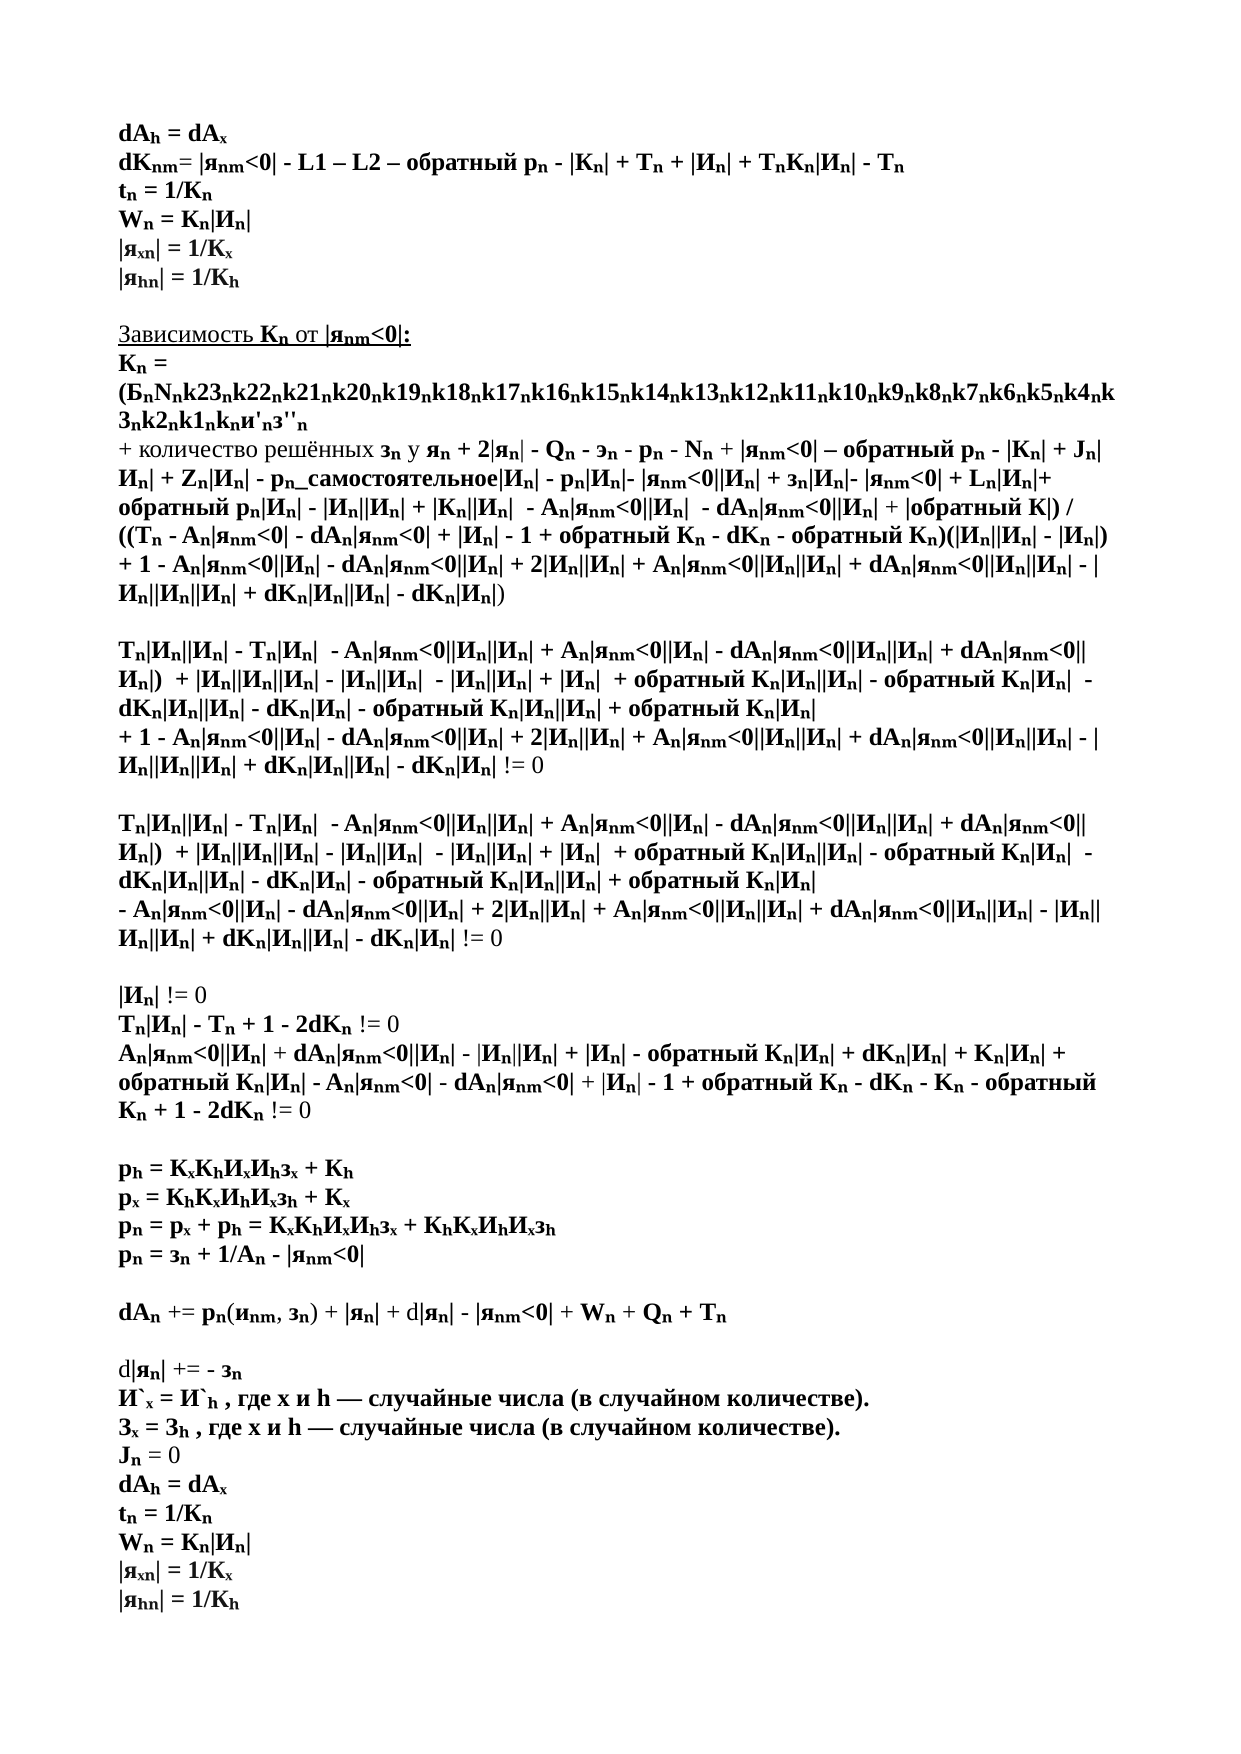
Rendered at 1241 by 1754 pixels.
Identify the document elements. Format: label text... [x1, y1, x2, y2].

text d|яₙ| += - зₙ [118, 1354, 1122, 1383]
text Wₙ = Кₙ|Иₙ| [118, 1527, 1122, 1556]
text И`ₓ = И`ₕ , где х и h — случайные числа (в случайном количестве). [118, 1383, 1122, 1412]
text dAₙ += рₙ(иₙₘ, зₙ) + |яₙ| + d|яₙ| - |яₙₘ<0| + Wₙ + Qₙ + Тₙ [118, 1297, 1122, 1326]
text - Aₙ|яₙₘ<0||Иₙ| - dAₙ|яₙₘ<0||Иₙ| + 2|Иₙ||Иₙ| + Aₙ|яₙₘ<0||Иₙ||Иₙ| + dAₙ|яₙₘ<0||Иₙ||Иₙ| - |Иₙ||Иₙ||Иₙ| + dKₙ|Иₙ||Иₙ| - dKₙ|Иₙ| != 0 [118, 894, 1122, 952]
text + количество решённых зₙ у яₙ + 2|яₙ| - Qₙ - эₙ - рₙ - Nₙ + |яₙₘ<0| – обратный рₙ - |Кₙ| + Jₙ|Иₙ| + Zₙ|Иₙ| - рₙ_самостоятельное|Иₙ| - рₙ|Иₙ|- |яₙₘ<0||Иₙ| + зₙ|Иₙ|- |яₙₘ<0| + Lₙ|Иₙ|+ обратный рₙ|Иₙ| - |Иₙ||Иₙ| + |Кₙ||Иₙ| - Aₙ|яₙₘ<0||Иₙ| - dAₙ|яₙₘ<0||Иₙ| + |обратный К|) / ((Тₙ - Aₙ|яₙₘ<0| - dAₙ|яₙₘ<0| + |Иₙ| - 1 + обратный Кₙ - dKₙ - обратный Кₙ)(|Иₙ||Иₙ| - |Иₙ|) + 1 - Aₙ|яₙₘ<0||Иₙ| - dAₙ|яₙₘ<0||Иₙ| + 2|Иₙ||Иₙ| + Aₙ|яₙₘ<0||Иₙ||Иₙ| + dAₙ|яₙₘ<0||Иₙ||Иₙ| - |Иₙ||Иₙ||Иₙ| + dKₙ|Иₙ||Иₙ| - dKₙ|Иₙ|) [118, 434, 1122, 607]
text Кₙ = (БₙNₙk23ₙk22ₙk21ₙk20ₙk19ₙk18ₙk17ₙk16ₙk15ₙk14ₙk13ₙk12ₙk11ₙk10ₙk9ₙk8ₙk7ₙk6ₙk5ₙk4ₙk3ₙk2ₙk1ₙkₙи'ₙз''ₙ [118, 348, 1122, 434]
text рₙ = зₙ + 1/Аₙ - |яₙₘ<0| [118, 1239, 1122, 1268]
text рₙ = рₓ + рₕ = КₓКₕИₓИₕзₓ + КₕКₓИₕИₓзₕ [118, 1211, 1122, 1239]
text + 1 - Aₙ|яₙₘ<0||Иₙ| - dAₙ|яₙₘ<0||Иₙ| + 2|Иₙ||Иₙ| + Aₙ|яₙₘ<0||Иₙ||Иₙ| + dAₙ|яₙₘ<0||Иₙ||Иₙ| - |Иₙ||Иₙ||Иₙ| + dKₙ|Иₙ||Иₙ| - dKₙ|Иₙ| != 0 [118, 722, 1122, 779]
text рₓ = КₕКₓИₕИₓзₕ + Кₓ [118, 1182, 1122, 1211]
text dKₙₘ= |яₙₘ<0| - L1 – L2 – обратный рₙ - |Кₙ| + Тₙ + |Иₙ| + ТₙКₙ|Иₙ| - Тₙ [118, 147, 1122, 176]
text |яₓₙ| = 1/Кₓ [118, 1556, 1122, 1584]
text Aₙ|яₙₘ<0||Иₙ| + dAₙ|яₙₘ<0||Иₙ| - |Иₙ||Иₙ| + |Иₙ| - обратный Кₙ|Иₙ| + dKₙ|Иₙ| + Kₙ|Иₙ| + обратный Кₙ|Иₙ| - Aₙ|яₙₘ<0| - dAₙ|яₙₘ<0| + |Иₙ| - 1 + обратный Кₙ - dKₙ - Kₙ - обратный Кₙ + 1 - 2dKₙ != 0 [118, 1038, 1122, 1124]
text Тₙ|Иₙ||Иₙ| - Тₙ|Иₙ| - Aₙ|яₙₘ<0||Иₙ||Иₙ| + Aₙ|яₙₘ<0||Иₙ| - dAₙ|яₙₘ<0||Иₙ||Иₙ| + dAₙ|яₙₘ<0||Иₙ|) + |Иₙ||Иₙ||Иₙ| - |Иₙ||Иₙ| - |Иₙ||Иₙ| + |Иₙ| + обратный Кₙ|Иₙ||Иₙ| - обратный Кₙ|Иₙ| - dKₙ|Иₙ||Иₙ| - dKₙ|Иₙ| - обратный Кₙ|Иₙ||Иₙ| + обратный Кₙ|Иₙ| [118, 808, 1122, 894]
text Зависимость Кₙ от |яₙₘ<0|: [118, 319, 1122, 348]
text dАₕ = dАₓ [118, 118, 1122, 147]
text рₕ = КₓКₕИₓИₕзₓ + Кₕ [118, 1153, 1122, 1182]
text Jₙ = 0 [118, 1441, 1122, 1469]
text dАₕ = dАₓ [118, 1469, 1122, 1498]
text Тₙ|Иₙ||Иₙ| - Тₙ|Иₙ| - Aₙ|яₙₘ<0||Иₙ||Иₙ| + Aₙ|яₙₘ<0||Иₙ| - dAₙ|яₙₘ<0||Иₙ||Иₙ| + dAₙ|яₙₘ<0||Иₙ|) + |Иₙ||Иₙ||Иₙ| - |Иₙ||Иₙ| - |Иₙ||Иₙ| + |Иₙ| + обратный Кₙ|Иₙ||Иₙ| - обратный Кₙ|Иₙ| - dKₙ|Иₙ||Иₙ| - dKₙ|Иₙ| - обратный Кₙ|Иₙ||Иₙ| + обратный Кₙ|Иₙ| [118, 636, 1122, 722]
text |Иₙ| != 0 [118, 981, 1122, 1009]
text tₙ = 1/Кₙ [118, 1498, 1122, 1527]
text Зₓ = Зₕ , где х и h — случайные числа (в случайном количестве). [118, 1412, 1122, 1441]
text tₙ = 1/Кₙ [118, 176, 1122, 204]
text |яₓₙ| = 1/Кₓ [118, 233, 1122, 262]
text |яₕₙ| = 1/Кₕ [118, 1584, 1122, 1613]
text Тₙ|Иₙ| - Тₙ + 1 - 2dKₙ != 0 [118, 1009, 1122, 1038]
text |яₕₙ| = 1/Кₕ [118, 262, 1122, 291]
text Wₙ = Кₙ|Иₙ| [118, 204, 1122, 233]
